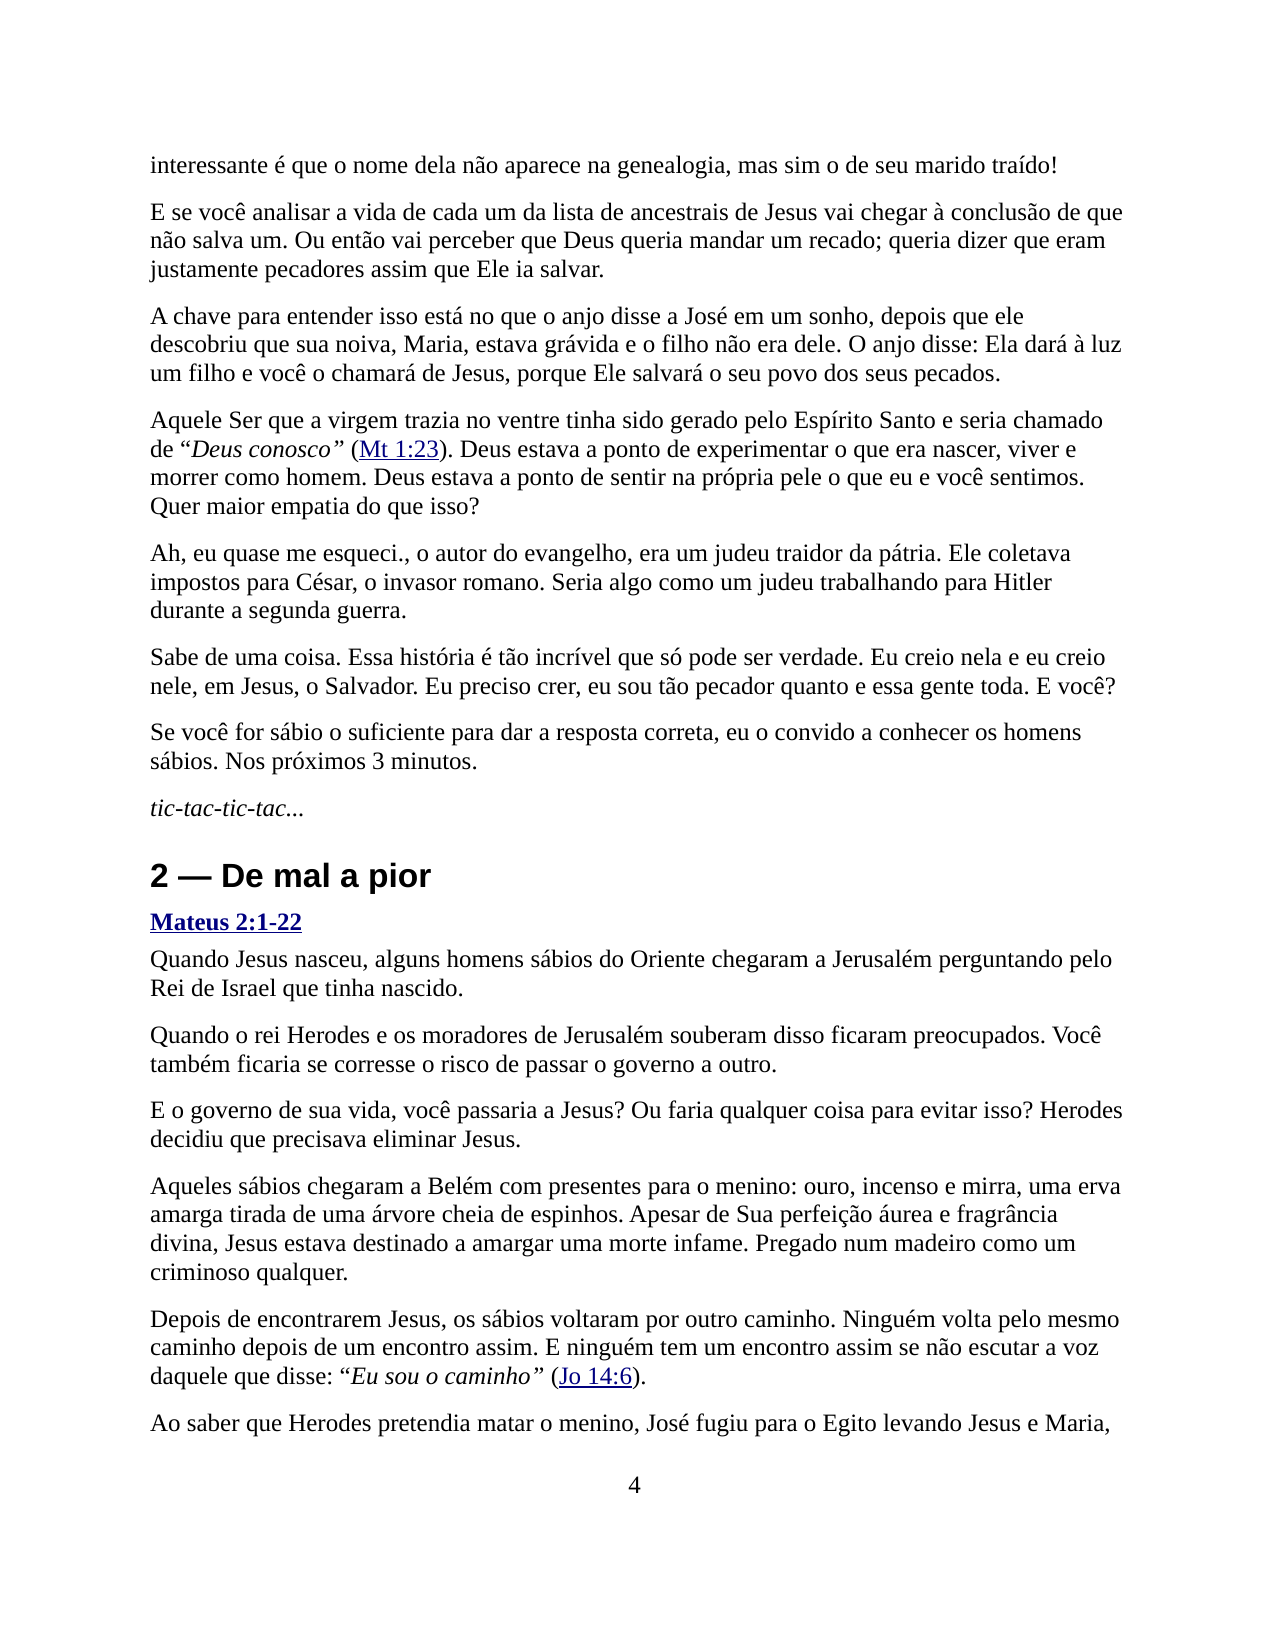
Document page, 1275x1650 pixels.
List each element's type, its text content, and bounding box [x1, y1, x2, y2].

text E se você analisar a vida de cada um da lista de ancestrais de Jesus vai chegar à conclusão de que não salva um. Ou então vai perceber que Deus queria mandar um recado; queria dizer que eram justamente pecadores assim que Ele ia salvar. [150, 197, 1125, 283]
text Se você for sábio o suficiente para dar a resposta correta, eu o convido a conhecer os homens sábios. Nos próximos 3 minutos. [150, 717, 1125, 775]
text A chave para entender isso está no que o anjo disse a José em um sonho, depois que ele descobriu que sua noiva, Maria, estava grávida e o filho não era dele. O anjo disse: Ela dará à luz um filho e você o chamará de Jesus, porque Ele salvará o seu povo dos seus pecados. [150, 301, 1125, 387]
text Ao saber que Herodes pretendia matar o menino, José fugiu para o Egito levando Jesus e Maria, [150, 1408, 1125, 1437]
text interessante é que o nome dela não aparece na genealogia, mas sim o de seu marido traído! [150, 150, 1125, 179]
text Ah, eu quase me esqueci., o autor do evangelho, era um judeu traidor da pátria. Ele coletava impostos para César, o invasor romano. Seria algo como um judeu trabalhando para Hitler durante a segunda guerra. [150, 538, 1125, 624]
text Quando o rei Herodes e os moradores de Jerusalém souberam disso ficaram preocupados. Você também ficaria se corresse o risco de passar o governo a outro. [150, 1020, 1125, 1077]
subtitle 2 — De mal a pior [150, 856, 1125, 894]
text Quando Jesus nasceu, alguns homens sábios do Oriente chegaram a Jerusalém perguntando pelo Rei de Israel que tinha nascido. [150, 944, 1125, 1002]
text Sabe de uma coisa. Essa história é tão incrível que só pode ser verdade. Eu creio nela e eu creio nele, em Jesus, o Salvador. Eu preciso crer, eu sou tão pecador quanto e essa gente toda. E você? [150, 642, 1125, 699]
text Depois de encontrarem Jesus, os sábios voltaram por outro caminho. Ninguém volta pelo mesmo caminho depois de um encontro assim. E ninguém tem um encontro assim se não escutar a voz daquele que disse: “Eu sou o caminho” (Jo 14:6). [150, 1304, 1125, 1390]
text tic-tac-tic-tac... [150, 793, 1125, 822]
text Mateus 2:1-22 [150, 907, 1125, 936]
text Aqueles sábios chegaram a Belém com presentes para o menino: ouro, incenso e mirra, uma erva amarga tirada de uma árvore cheia de espinhos. Apesar de Sua perfeição áurea e fragrância divina, Jesus estava destinado a amargar uma morte infame. Pregado num madeiro como um criminoso qualquer. [150, 1171, 1125, 1286]
text E o governo de sua vida, você passaria a Jesus? Ou faria qualquer coisa para evitar isso? Herodes decidiu que precisava eliminar Jesus. [150, 1095, 1125, 1153]
text Aquele Ser que a virgem trazia no ventre tinha sido gerado pelo Espírito Santo e seria chamado de “Deus conosco” (Mt 1:23). Deus estava a ponto de experimentar o que era nascer, viver e morrer como homem. Deus estava a ponto de sentir na própria pele o que eu e você sentimos. Quer maior empatia do que isso? [150, 405, 1125, 520]
